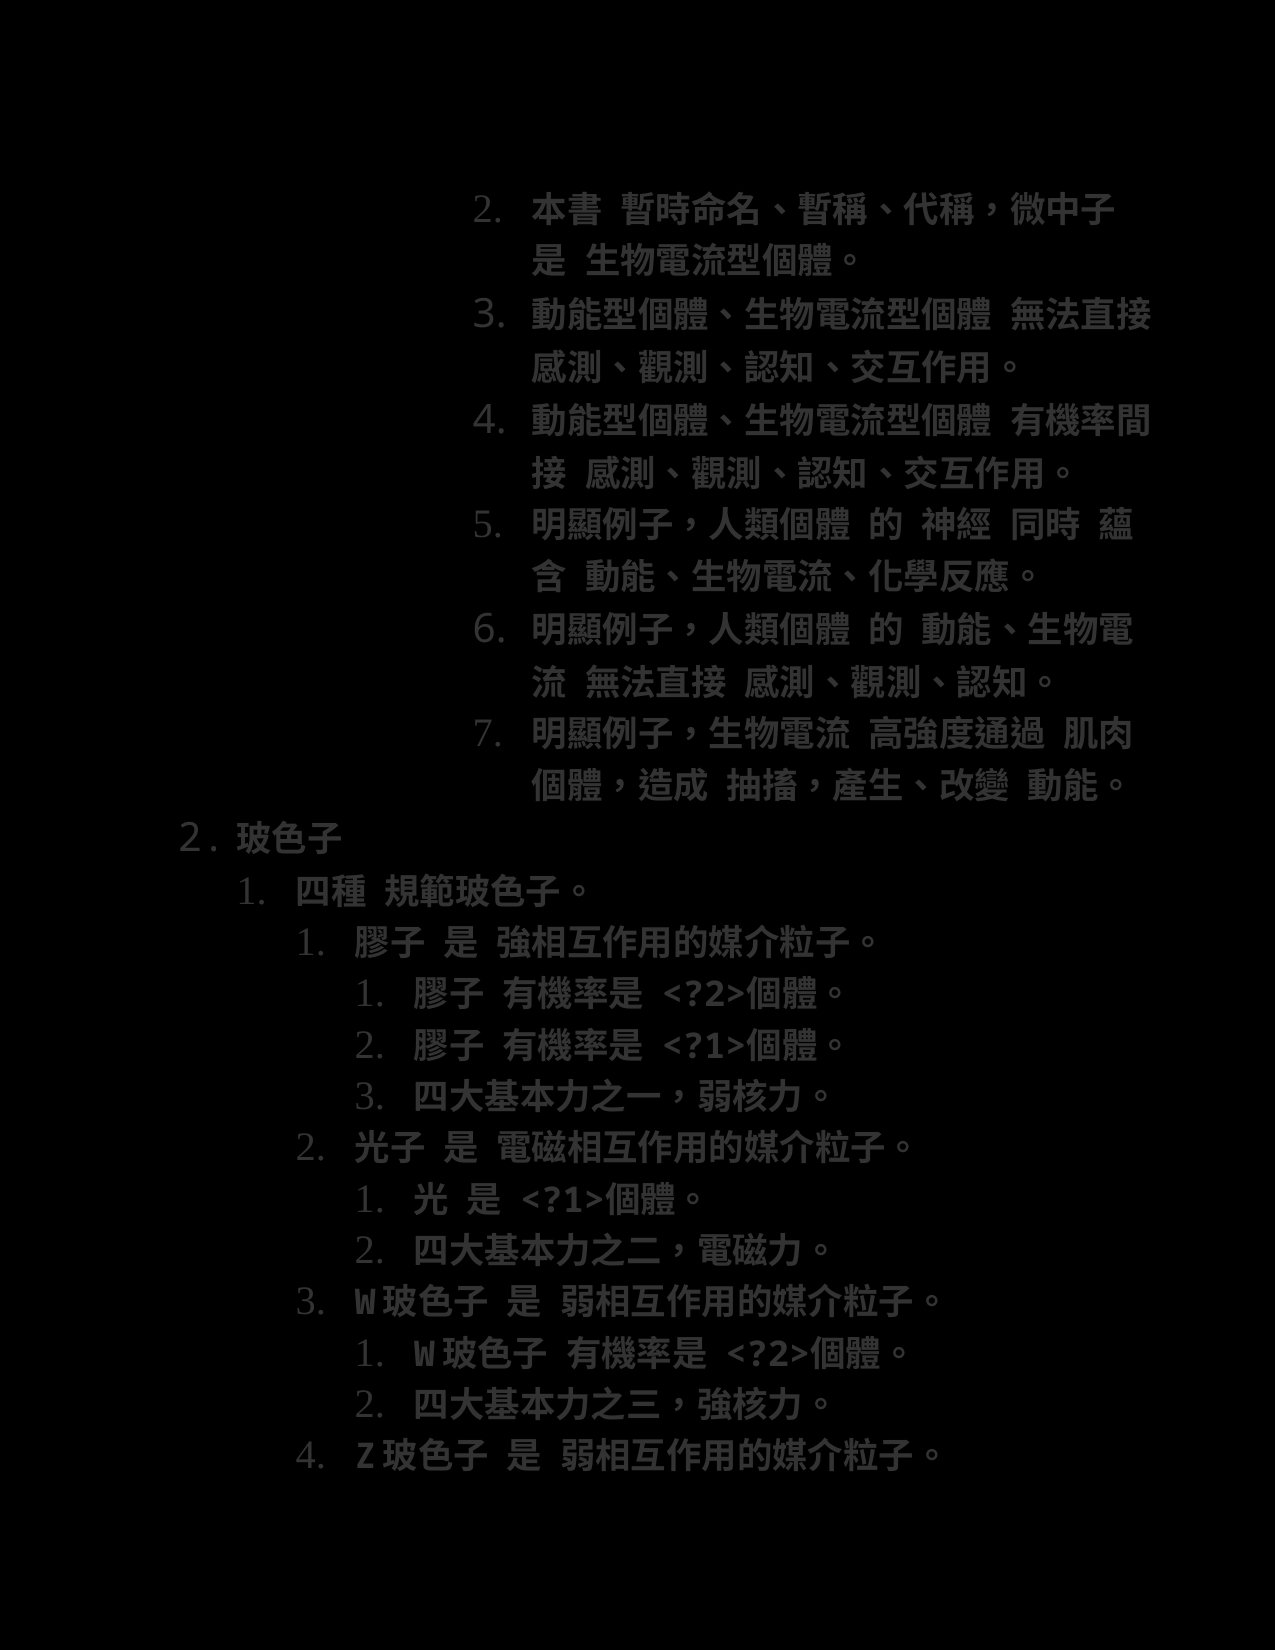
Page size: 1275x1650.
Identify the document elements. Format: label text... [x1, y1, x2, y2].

list Z玻色子 是 弱相互作用的媒介粒子。 [295, 1428, 1157, 1479]
list 動能型個體、生物電流型個體 有機率間接 感測、觀測、認知、交互作用。 [472, 391, 1157, 497]
list 明顯例子，人類個體 的 動能、生物電流 無法直接 感測、觀測、認知。 [472, 599, 1157, 706]
list 明顯例子，生物電流 高強度通過 肌肉個體，造成 抽搐，產生、改變 動能。 [472, 706, 1157, 808]
list 明顯例子，人類個體 的 神經 同時 蘊含 動能、生物電流、化學反應。 [472, 497, 1157, 599]
list W玻色子 是 弱相互作用的媒介粒子。 [295, 1274, 1157, 1325]
list 四大基本力之二，電磁力。 [354, 1222, 1157, 1274]
list 膠子 有機率是 <?1>個體。 [354, 1017, 1157, 1068]
list 動能型個體、生物電流型個體 無法直接 感測、觀測、認知、交互作用。 [472, 284, 1157, 391]
list 四大基本力之三，強核力。 [354, 1376, 1157, 1428]
list 膠子 是 強相互作用的媒介粒子。 [295, 914, 1157, 966]
list W玻色子 有機率是 <?2>個體。 [354, 1325, 1157, 1376]
list 四種 規範玻色子。 [236, 863, 1157, 914]
list 本書 暫時命名、暫稱、代稱，微中子 是 生物電流型個體。 [472, 182, 1157, 284]
list 光子 是 電磁相互作用的媒介粒子。 [295, 1120, 1157, 1171]
list 四大基本力之一，弱核力。 [354, 1068, 1157, 1120]
list 膠子 有機率是 <?2>個體。 [354, 966, 1157, 1017]
list 玻色子 [177, 808, 1157, 863]
list 光 是 <?1>個體。 [354, 1171, 1157, 1222]
